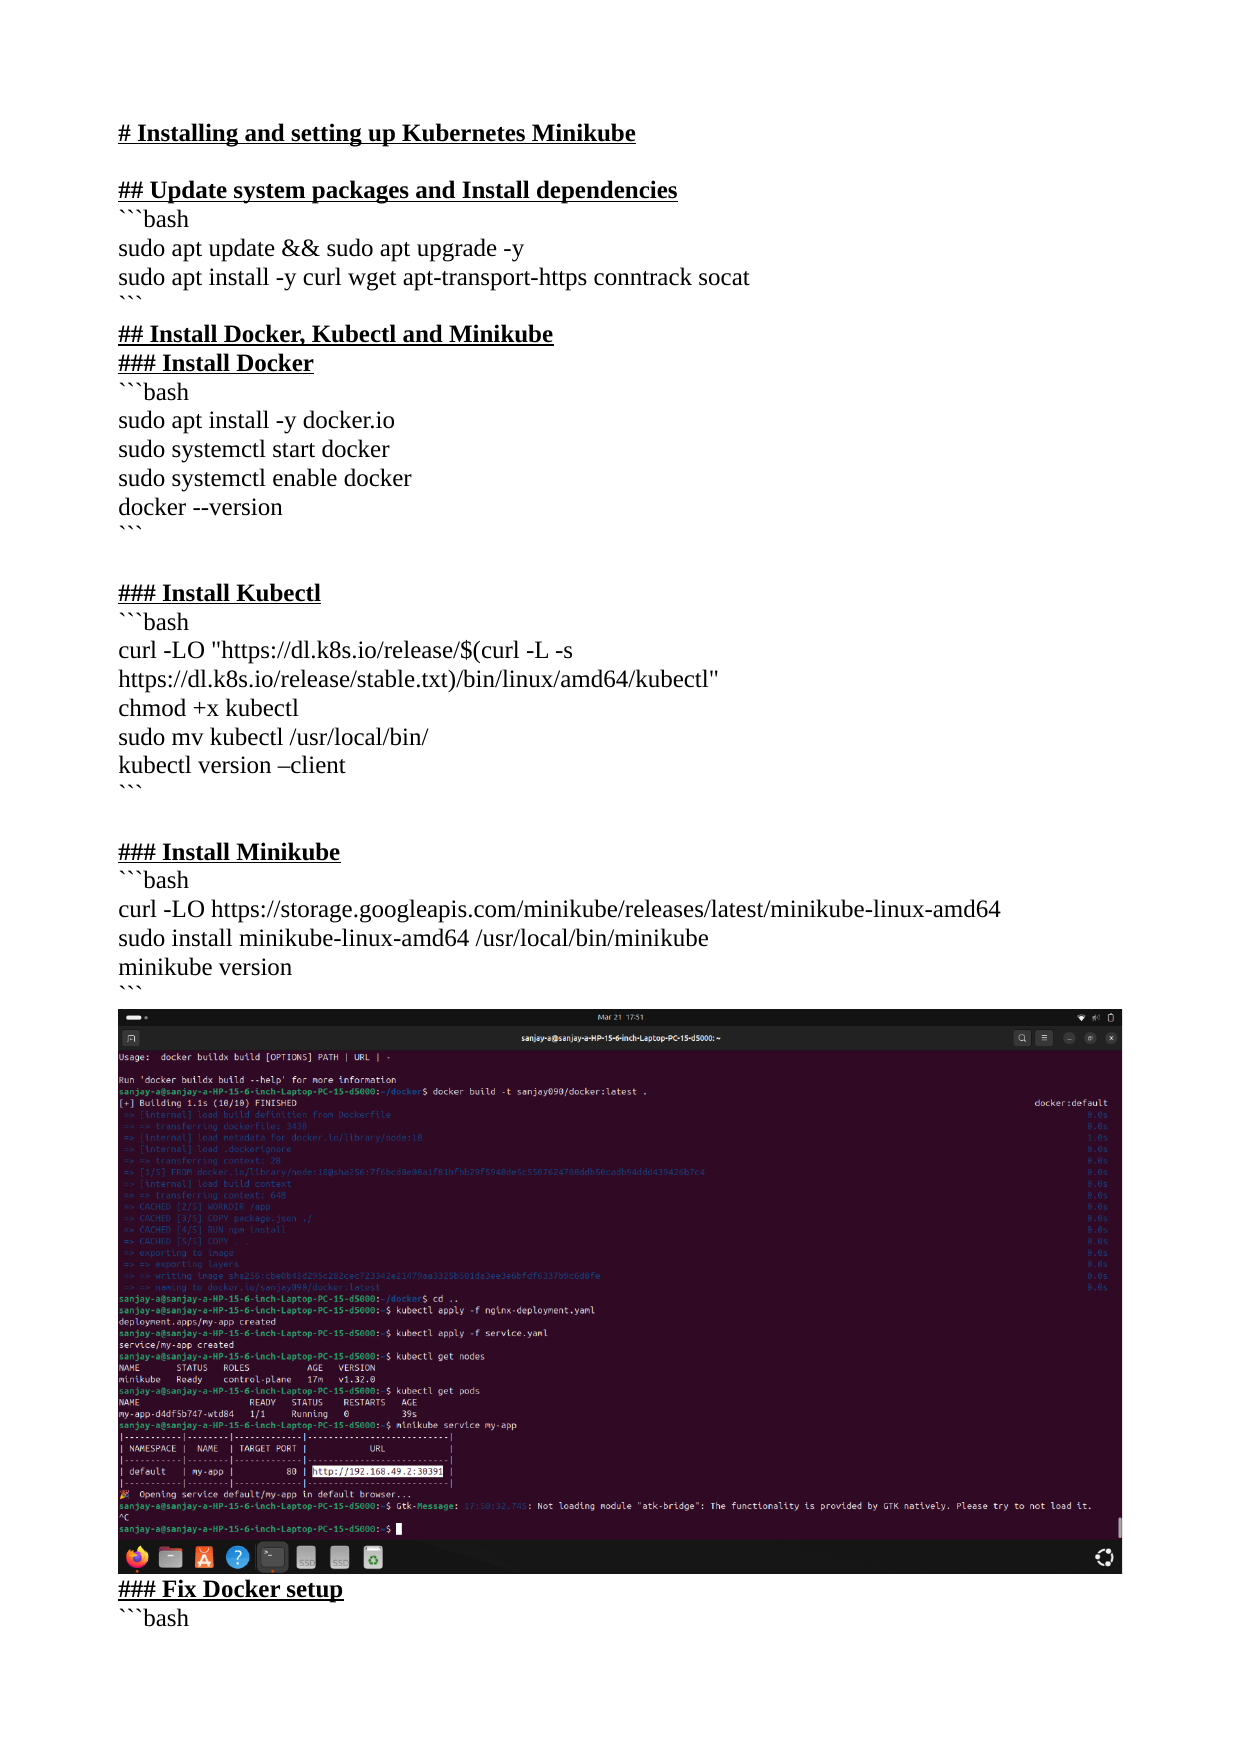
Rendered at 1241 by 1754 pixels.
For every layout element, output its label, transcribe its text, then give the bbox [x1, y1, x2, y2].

text sudo install minikube-linux-amd64 /usr/local/bin/minikube [118, 923, 1122, 952]
text ```bash [118, 204, 1122, 233]
text sudo mv kubectl /usr/local/bin/ [118, 722, 1122, 751]
text sudo systemctl enable docker [118, 463, 1122, 492]
text chmod +x kubectl [118, 693, 1122, 722]
text ## Update system packages and Install dependencies [118, 176, 1122, 204]
text ``` [118, 291, 1122, 319]
text sudo apt install -y docker.io [118, 406, 1122, 434]
text docker --version [118, 492, 1122, 521]
text ``` [118, 521, 1122, 549]
text ```bash [118, 607, 1122, 636]
text ### Fix Docker setup [118, 1574, 1122, 1603]
text minikube version [118, 952, 1122, 981]
text sudo apt install -y curl wget apt-transport-https conntrack socat [118, 262, 1122, 291]
text ## Install Docker, Kubectl and Minikube [118, 319, 1122, 348]
text ### Install Kubectl [118, 578, 1122, 607]
text ### Install Docker [118, 348, 1122, 377]
text sudo systemctl start docker [118, 434, 1122, 463]
text sudo apt update && sudo apt upgrade -y [118, 233, 1122, 262]
text ```bash [118, 377, 1122, 406]
text curl -LO "https://dl.k8s.io/release/$(curl -L -s https://dl.k8s.io/release/stable.txt)/bin/linux/amd64/kubectl" [118, 636, 1122, 693]
text # Installing and setting up Kubernetes Minikube [118, 118, 1122, 147]
text ``` [118, 779, 1122, 808]
text ```bash [118, 866, 1122, 894]
text kubectl version –client [118, 751, 1122, 779]
text ### Install Minikube [118, 837, 1122, 866]
text ```bash [118, 1603, 1122, 1632]
text ``` [118, 981, 1122, 1009]
text curl -LO https://storage.googleapis.com/minikube/releases/latest/minikube-linux-amd64 [118, 894, 1122, 923]
